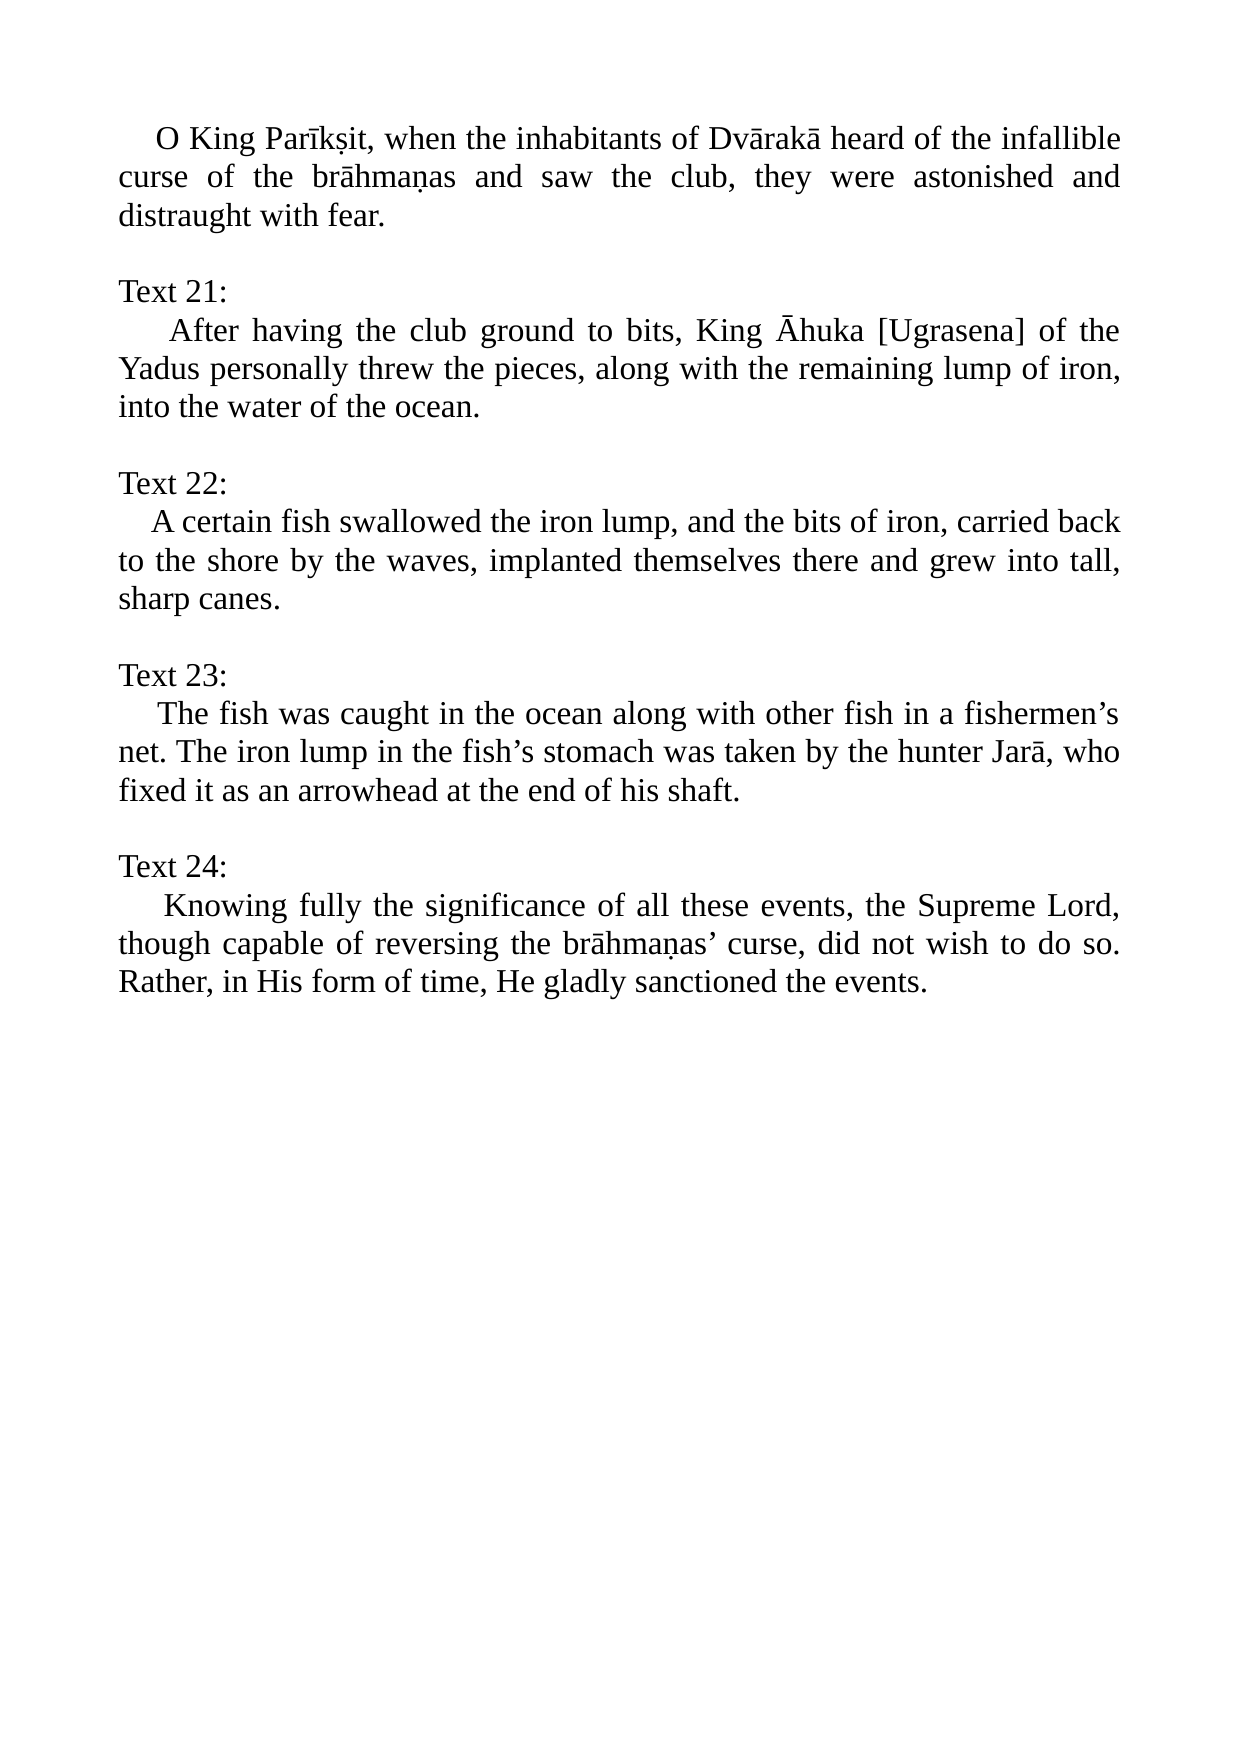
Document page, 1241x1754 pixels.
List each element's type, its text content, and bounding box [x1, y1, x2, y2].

text Text 24: [118, 846, 1122, 885]
text The fish was caught in the ocean along with other fish in a fishermen’s net. The iron lump in the fish’s stomach was taken by the hunter Jarā, who fixed it as an arrowhead at the end of his shaft. [118, 693, 1122, 808]
text Text 22: [118, 463, 1122, 501]
text A certain fish swallowed the iron lump, and the bits of iron, carried back to the shore by the waves, implanted themselves there and grew into tall, sharp canes. [118, 501, 1122, 616]
text O King Parīkṣit, when the inhabitants of Dvārakā heard of the infallible curse of the brāhmaṇas and saw the club, they were astonished and distraught with fear. [118, 118, 1122, 233]
text Text 23: [118, 655, 1122, 693]
text Knowing fully the significance of all these events, the Supreme Lord, though capable of reversing the brāhmaṇas’ curse, did not wish to do so. Rather, in His form of time, He gladly sanctioned the events. [118, 885, 1122, 1000]
text Text 21: [118, 271, 1122, 310]
text After having the club ground to bits, King Āhuka [Ugrasena] of the Yadus personally threw the pieces, along with the remaining lump of iron, into the water of the ocean. [118, 310, 1122, 425]
